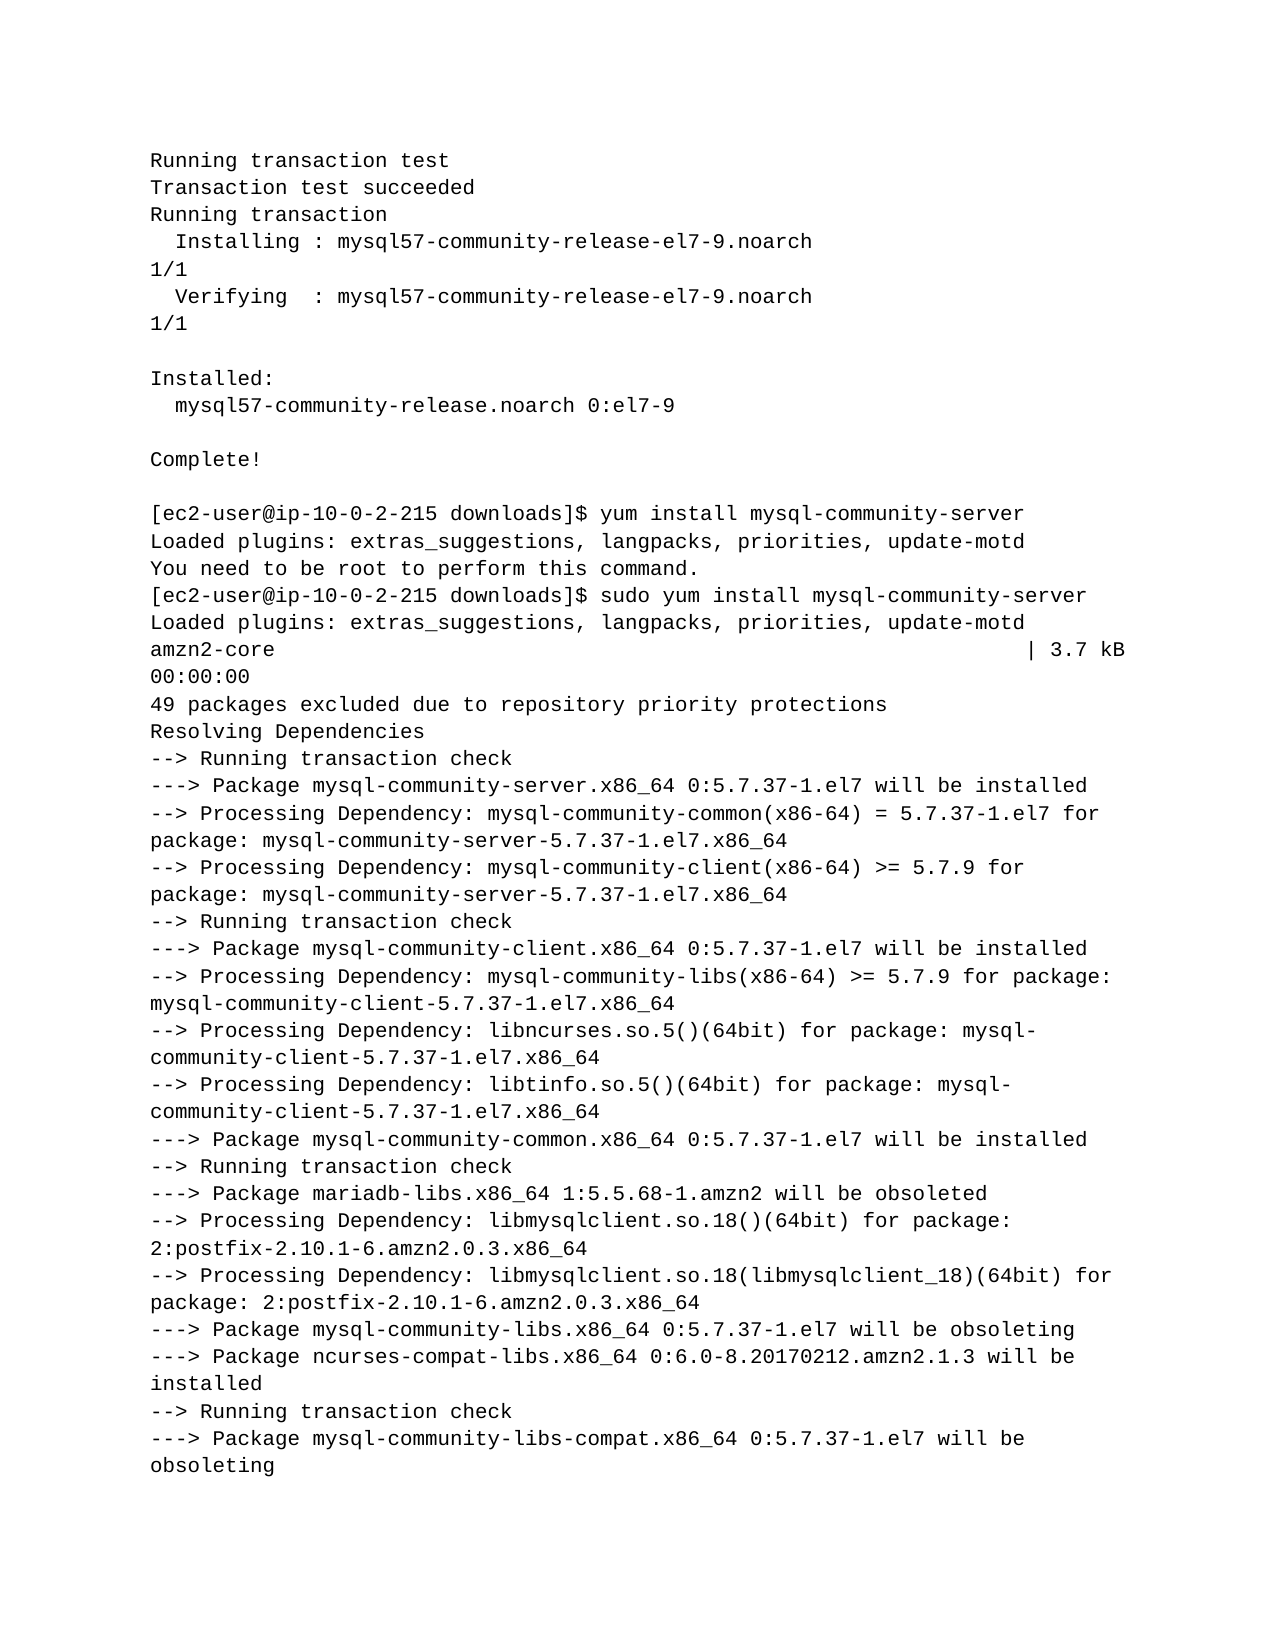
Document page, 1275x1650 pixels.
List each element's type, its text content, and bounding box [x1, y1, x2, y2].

text Installed: [150, 367, 1125, 391]
text Running transaction test [150, 150, 1125, 174]
text amzn2-core | 3.7 kB 00:00:00 [150, 639, 1125, 690]
text mysql57-community-release.noarch 0:el7-9 [150, 395, 1125, 418]
text ---> Package mariadb-libs.x86_64 1:5.5.68-1.amzn2 will be obsoleted [150, 1183, 1125, 1207]
text [ec2-user@ip-10-0-2-215 downloads]$ sudo yum install mysql-community-server [150, 585, 1125, 609]
text --> Processing Dependency: mysql-community-client(x86-64) >= 5.7.9 for package: mysql-community-server-5.7.37-1.el7.x86_64 [150, 857, 1125, 908]
text You need to be root to perform this command. [150, 558, 1125, 581]
text ---> Package ncurses-compat-libs.x86_64 0:6.0-8.20170212.amzn2.1.3 will be installed [150, 1346, 1125, 1397]
text Transaction test succeeded [150, 177, 1125, 201]
text ---> Package mysql-community-libs-compat.x86_64 0:5.7.37-1.el7 will be obsoleting [150, 1428, 1125, 1479]
text Installing : mysql57-community-release-el7-9.noarch 1/1 [150, 232, 1125, 282]
text [ec2-user@ip-10-0-2-215 downloads]$ yum install mysql-community-server [150, 503, 1125, 527]
text ---> Package mysql-community-libs.x86_64 0:5.7.37-1.el7 will be obsoleting [150, 1319, 1125, 1343]
text ---> Package mysql-community-server.x86_64 0:5.7.37-1.el7 will be installed [150, 775, 1125, 799]
text --> Running transaction check [150, 1156, 1125, 1179]
text Verifying : mysql57-community-release-el7-9.noarch 1/1 [150, 286, 1125, 337]
text --> Processing Dependency: mysql-community-libs(x86-64) >= 5.7.9 for package: mysql-community-client-5.7.37-1.el7.x86_64 [150, 966, 1125, 1016]
text --> Running transaction check [150, 1401, 1125, 1424]
text ---> Package mysql-community-common.x86_64 0:5.7.37-1.el7 will be installed [150, 1129, 1125, 1152]
text --> Processing Dependency: mysql-community-common(x86-64) = 5.7.37-1.el7 for package: mysql-community-server-5.7.37-1.el7.x86_64 [150, 802, 1125, 853]
text Loaded plugins: extras_suggestions, langpacks, priorities, update-motd [150, 612, 1125, 636]
text Resolving Dependencies [150, 721, 1125, 744]
text 49 packages excluded due to repository priority protections [150, 694, 1125, 717]
text --> Processing Dependency: libtinfo.so.5()(64bit) for package: mysql-community-client-5.7.37-1.el7.x86_64 [150, 1074, 1125, 1125]
text Complete! [150, 449, 1125, 473]
text --> Processing Dependency: libmysqlclient.so.18()(64bit) for package: 2:postfix-2.10.1-6.amzn2.0.3.x86_64 [150, 1210, 1125, 1261]
text --> Running transaction check [150, 748, 1125, 772]
text Running transaction [150, 204, 1125, 228]
text --> Processing Dependency: libmysqlclient.so.18(libmysqlclient_18)(64bit) for package: 2:postfix-2.10.1-6.amzn2.0.3.x86_64 [150, 1265, 1125, 1316]
text ---> Package mysql-community-client.x86_64 0:5.7.37-1.el7 will be installed [150, 938, 1125, 962]
text --> Running transaction check [150, 911, 1125, 935]
text Loaded plugins: extras_suggestions, langpacks, priorities, update-motd [150, 531, 1125, 554]
text --> Processing Dependency: libncurses.so.5()(64bit) for package: mysql-community-client-5.7.37-1.el7.x86_64 [150, 1020, 1125, 1071]
